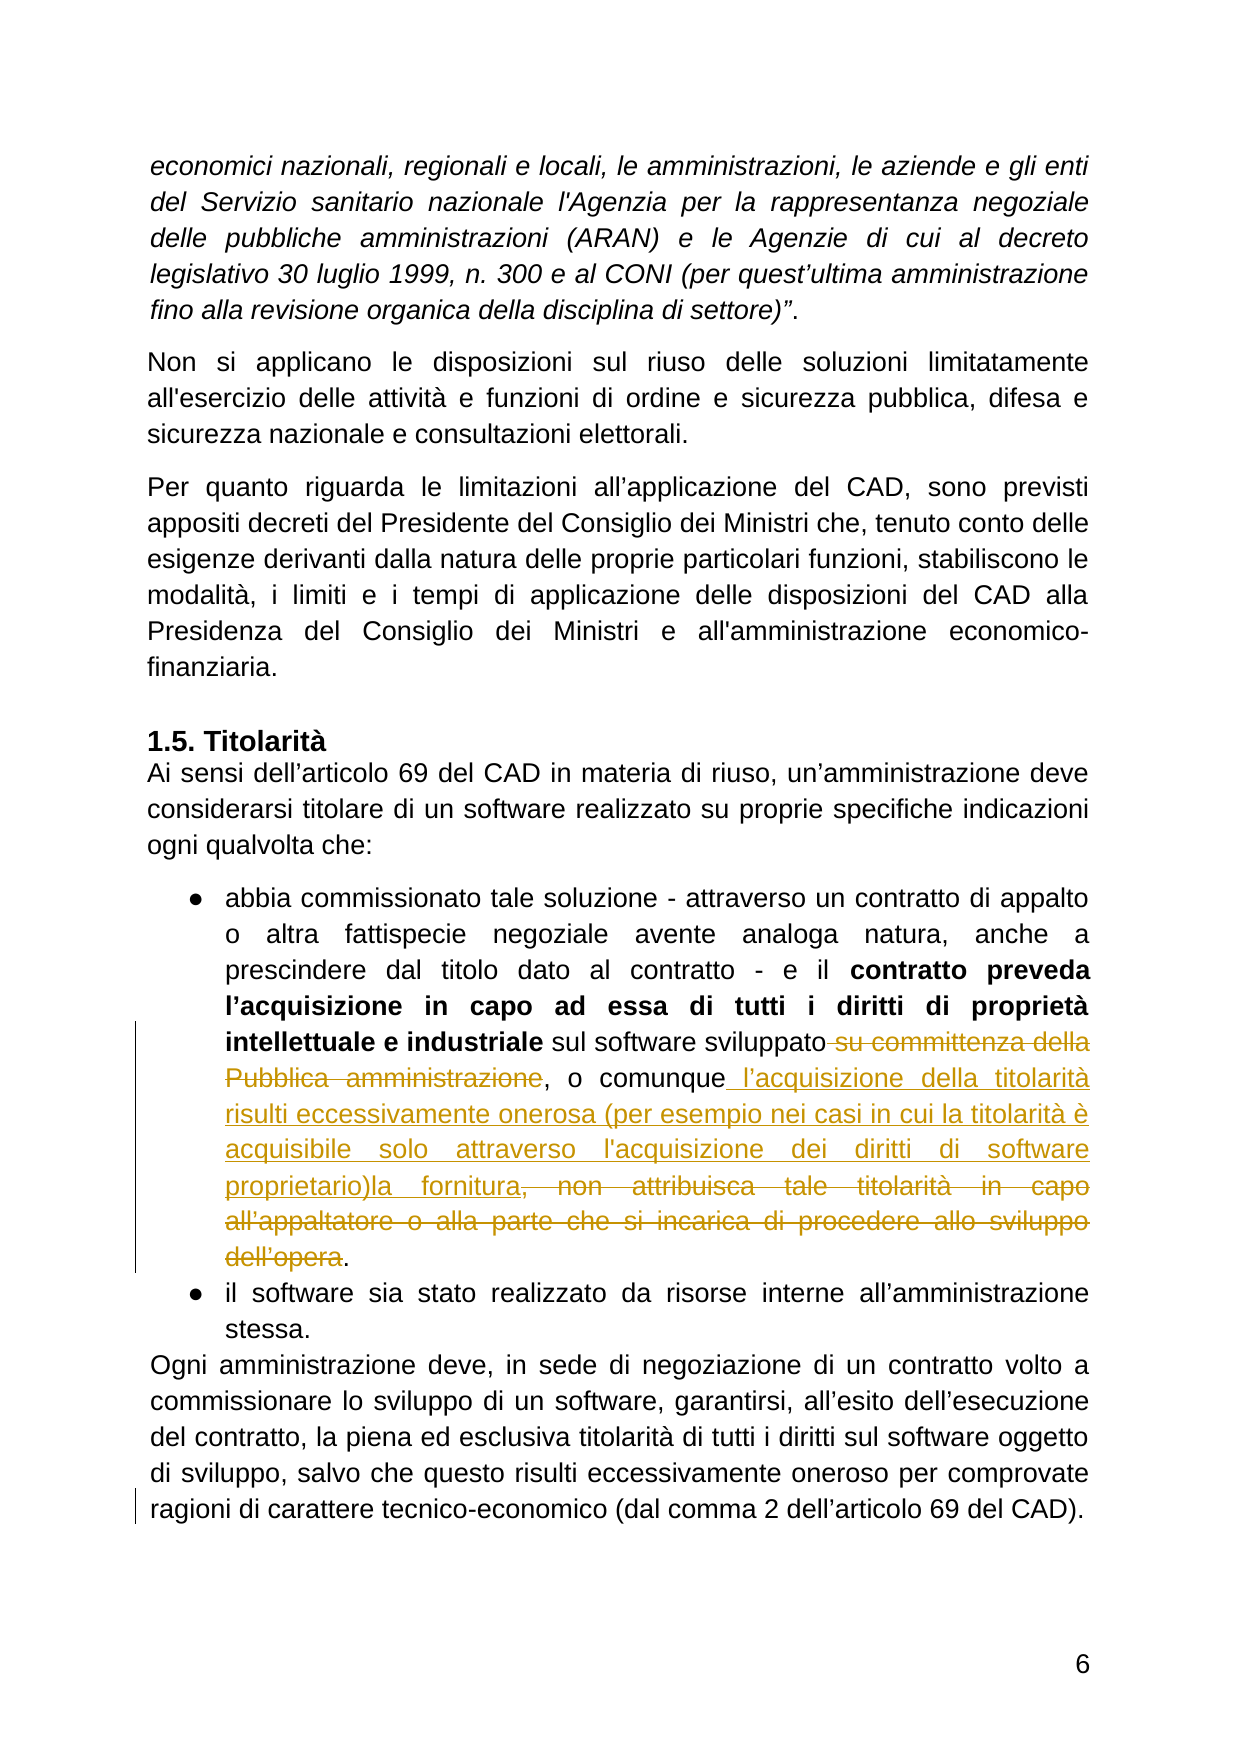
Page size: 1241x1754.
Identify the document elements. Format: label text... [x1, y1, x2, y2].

text Ai sensi dell’articolo 69 del CAD in materia di riuso, un’amministrazione deve considerarsi titolare di un software realizzato su proprie specifiche indicazioni ogni qualvolta che: [147, 757, 1090, 861]
text Per quanto riguarda le limitazioni all’applicazione del CAD, sono previsti appositi decreti del Presidente del Consiglio dei Ministri che, tenuto conto delle esigenze derivanti dalla natura delle proprie particolari funzioni, stabiliscono le modalità, i limiti e i tempi di applicazione delle disposizioni del CAD alla Presidenza del Consiglio dei Ministri e all'amministrazione economico-finanziaria. [147, 471, 1090, 682]
text Non si applicano le disposizioni sul riuso delle soluzioni limitatamente all'esercizio delle attività e funzioni di ordine e sicurezza pubblica, difesa e sicurezza nazionale e consultazioni elettorali. [147, 346, 1090, 449]
list abbia commissionato tale soluzione - attraverso un contratto di appalto o altra fattispecie negoziale avente analoga natura, anche a prescindere dal titolo dato al contratto - e il contratto preveda l’acquisizione in capo ad essa di tutti i diritti di proprietà intellettuale e industriale sul software sviluppato, o comunque l’acquisizione della titolarità risulti eccessivamente onerosa (per esempio nei casi in cui la titolarità è acquisibile solo attraverso l'acquisizione dei diritti di software proprietario)la fornitura. [187, 882, 1090, 1273]
subtitle 1.5. Titolarità [147, 724, 1090, 757]
text Ogni amministrazione deve, in sede di negoziazione di un contratto volto a commissionare lo sviluppo di un software, garantirsi, all’esito dell’esecuzione del contratto, la piena ed esclusiva titolarità di tutti i diritti sul software oggetto di sviluppo, salvo che questo risulti eccessivamente oneroso per comprovate ragioni di carattere tecnico-economico (dal comma 2 dell’articolo 69 del CAD). [150, 1349, 1090, 1524]
list il software sia stato realizzato da risorse interne all’amministrazione stessa. [187, 1277, 1090, 1344]
text economici nazionali, regionali e locali, le amministrazioni, le aziende e gli enti del Servizio sanitario nazionale l'Agenzia per la rappresentanza negoziale delle pubbliche amministrazioni (ARAN) e le Agenzie di cui al decreto legislativo 30 luglio 1999, n. 300 e al CONI (per quest’ultima amministrazione fino alla revisione organica della disciplina di settore)”. [150, 150, 1090, 325]
